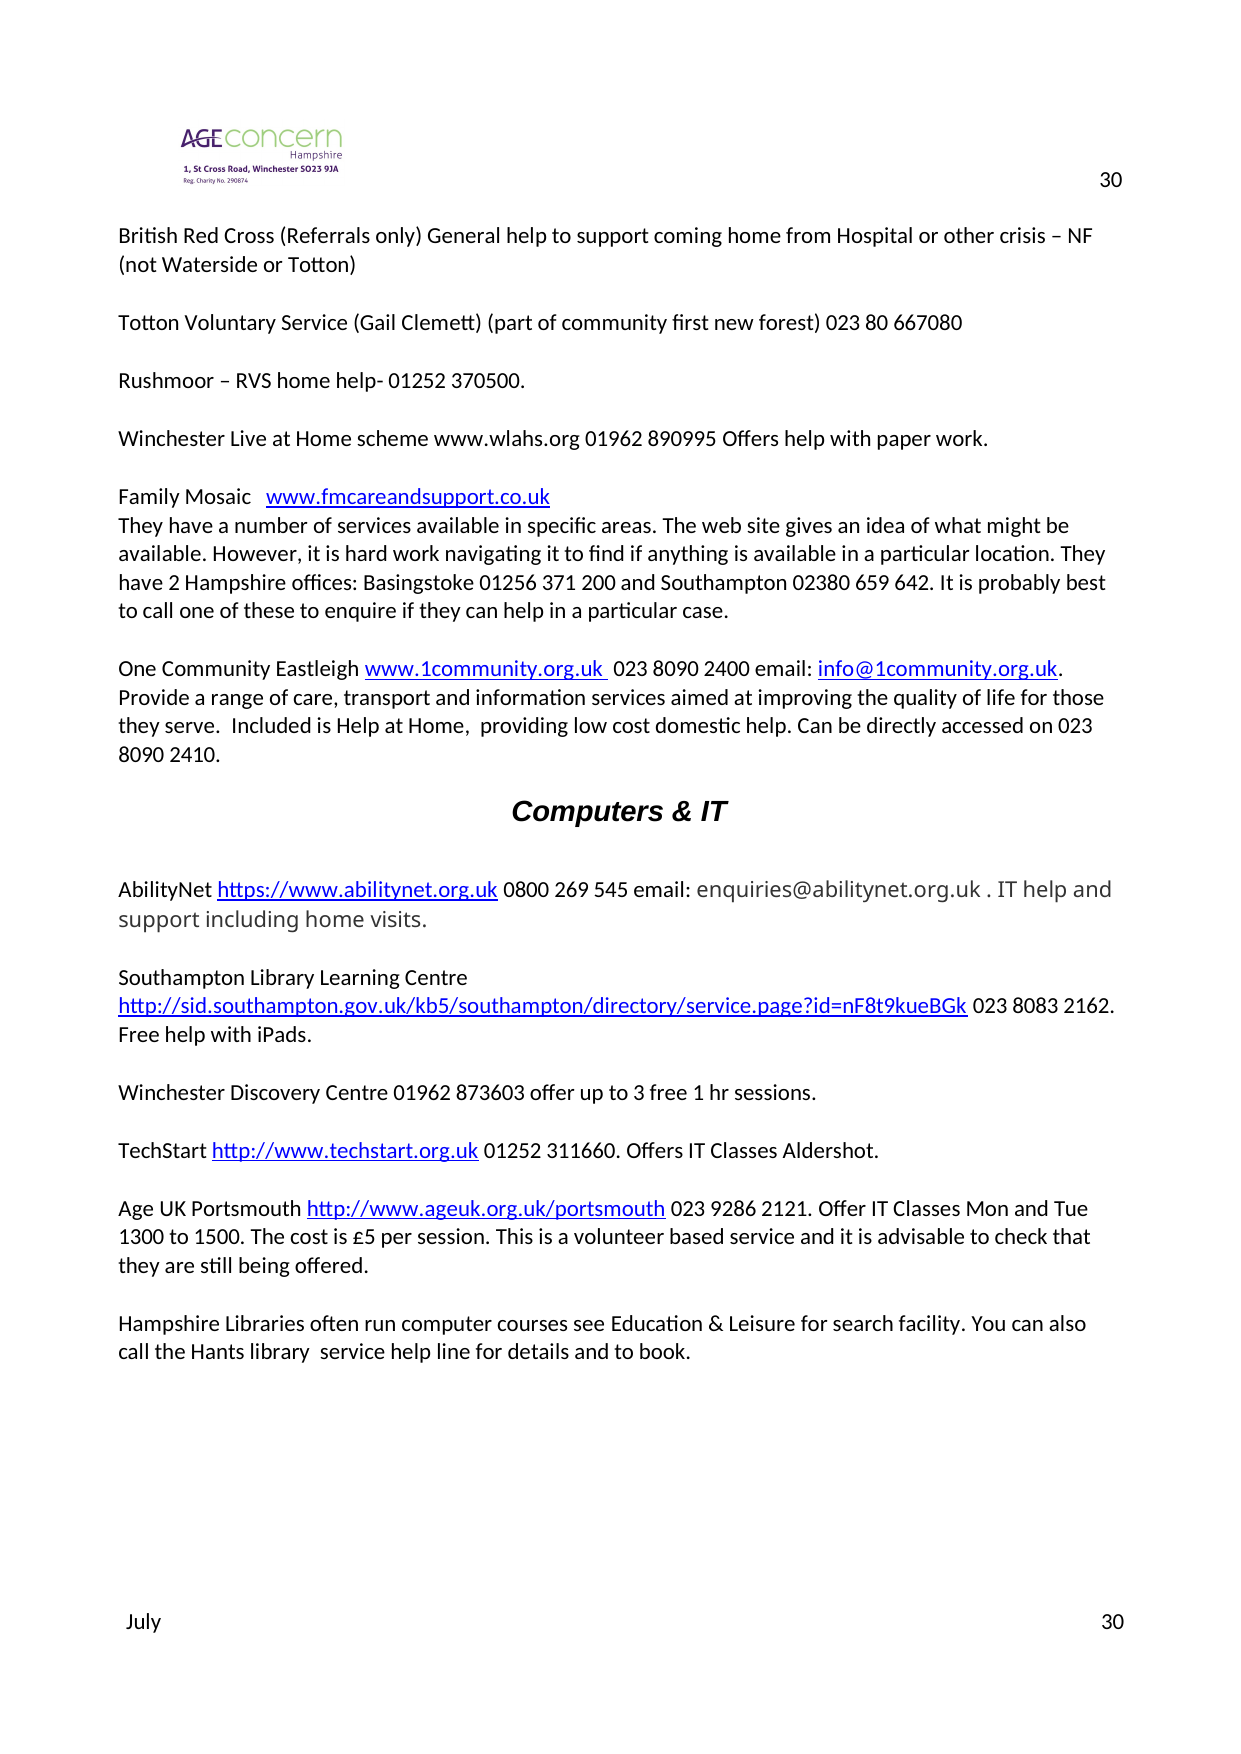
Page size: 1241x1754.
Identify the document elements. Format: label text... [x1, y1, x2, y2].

text Hampshire Libraries often run computer courses see Education & Leisure for search facility. You can also call the Hants library service help line for details and to book. [118, 1309, 1122, 1366]
text Totton Voluntary Service (Gail Clemett) (part of community first new forest) 023 80 667080 [118, 308, 1122, 337]
text AbilityNet https://www.abilitynet.org.uk 0800 269 545 email: enquiries@abilitynet.org.uk . IT help and support including home visits. [118, 874, 1122, 934]
picture [178, 119, 345, 186]
text Age UK Portsmouth http://www.ageuk.org.uk/portsmouth 023 9286 2121. Offer IT Classes Mon and Tue 1300 to 1500. The cost is £5 per session. This is a volunteer based service and it is advisable to check that they are still being offered. [118, 1194, 1122, 1279]
text Winchester Discovery Centre 01962 873603 offer up to 3 free 1 hr sessions. [118, 1078, 1122, 1106]
text British Red Cross (Referrals only) General help to support coming home from Hospital or other crisis – NF (not Waterside or Totton) [118, 221, 1122, 278]
subtitle Computers & IT [118, 793, 1122, 827]
text TechStart http://www.techstart.org.uk 01252 311660. Offers IT Classes Aldershot. [118, 1136, 1122, 1164]
text One Community Eastleigh www.1community.org.uk 023 8090 2400 email: info@1community.org.uk. Provide a range of care, transport and information services aimed at improving the quality of life for those they serve. Included is Help at Home, providing low cost domestic help. Can be directly accessed on 023 8090 2410. [118, 654, 1122, 768]
text Winchester Live at Home scheme www.wlahs.org 01962 890995 Offers help with paper work. [118, 424, 1122, 453]
text Southampton Library Learning Centre http://sid.southampton.gov.uk/kb5/southampton/directory/service.page?id=nF8t9kueBGk 023 8083 2162. Free help with iPads. [118, 962, 1122, 1048]
text Family Mosaic www.fmcareandsupport.co.uk [118, 482, 1122, 511]
text They have a number of services available in specific areas. The web site gives an idea of what might be available. However, it is hard work navigating it to find if anything is available in a particular location. They have 2 Hampshire offices: Basingstoke 01256 371 200 and Southampton 02380 659 642. It is probably best to call one of these to enquire if they can help in a particular case. [118, 511, 1122, 625]
text Rushmoor – RVS home help- 01252 370500. [118, 366, 1122, 394]
